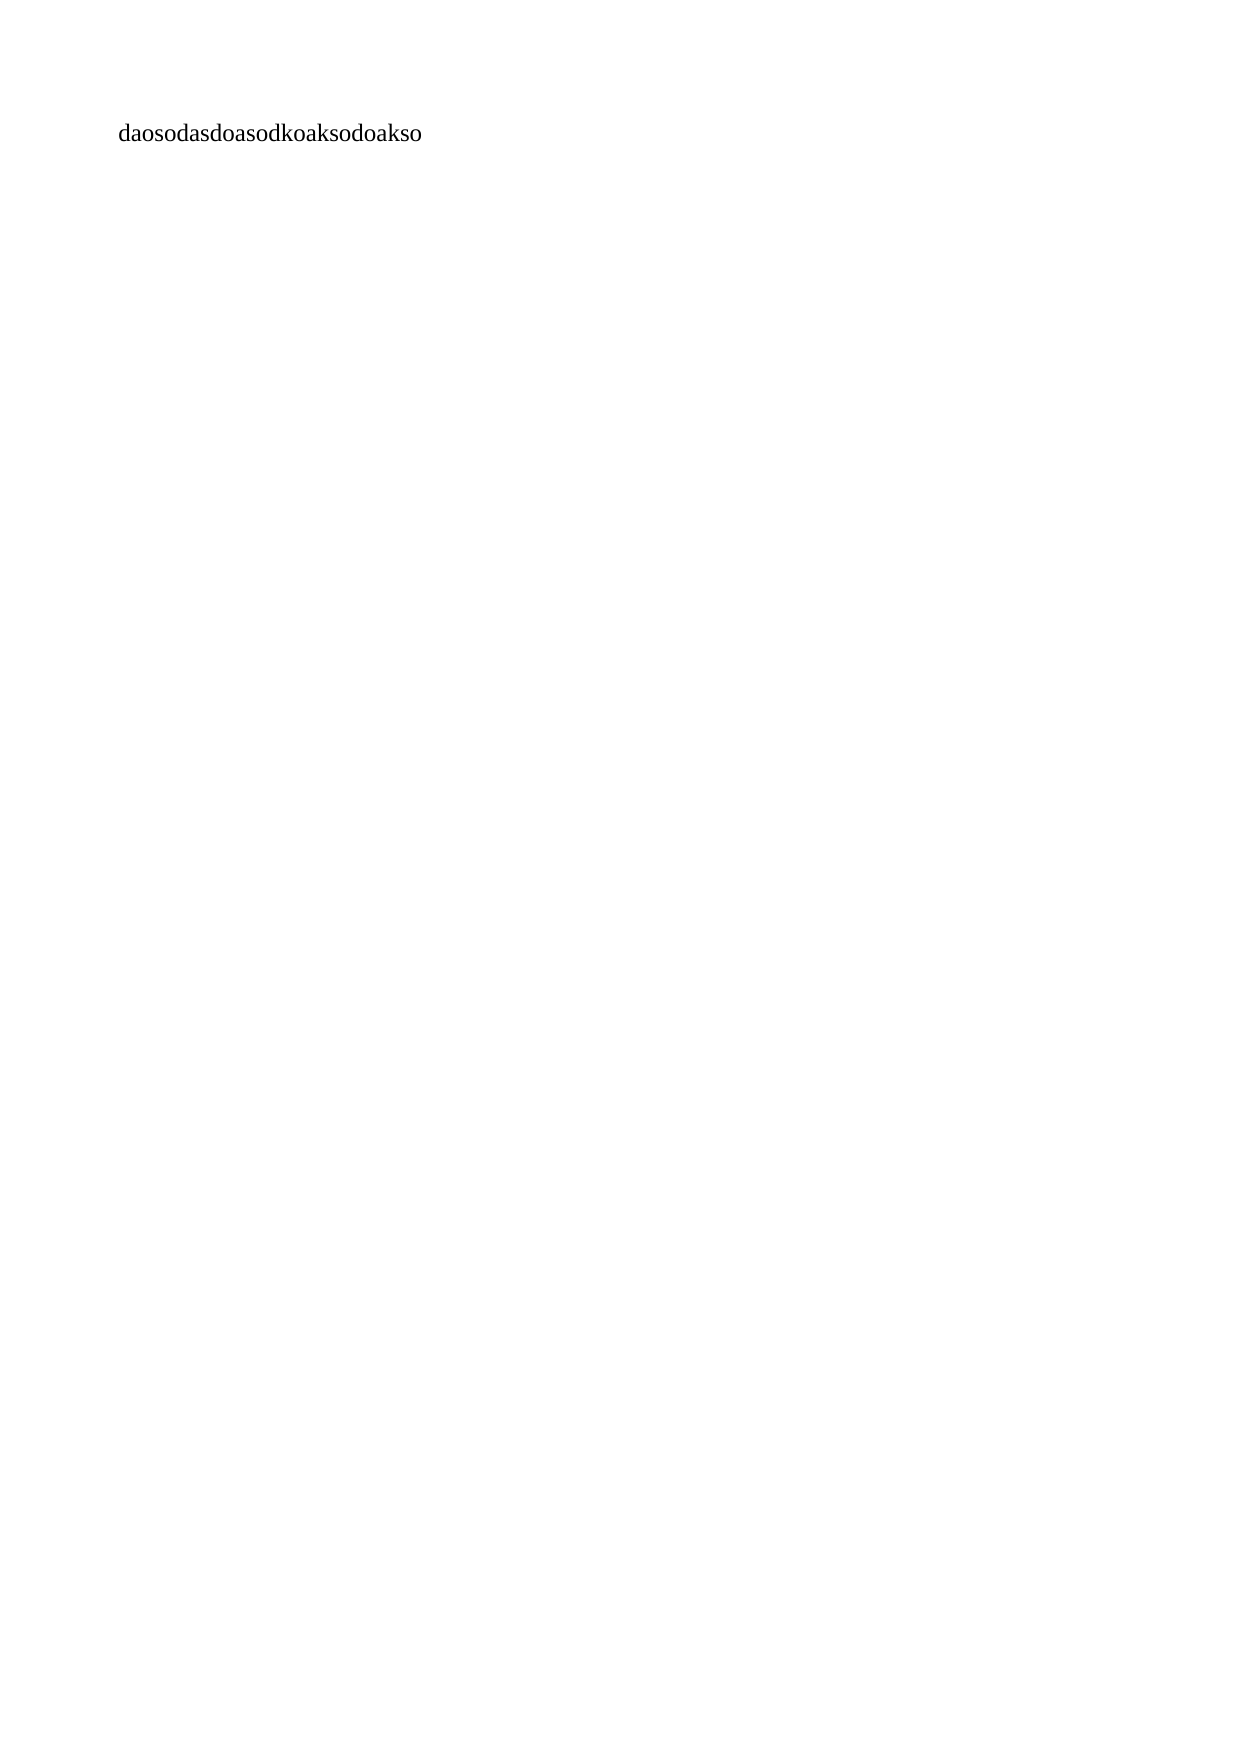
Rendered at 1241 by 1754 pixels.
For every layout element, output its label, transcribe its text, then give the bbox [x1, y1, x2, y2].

text daosodasdoasodkoaksodoakso [118, 118, 1122, 147]
